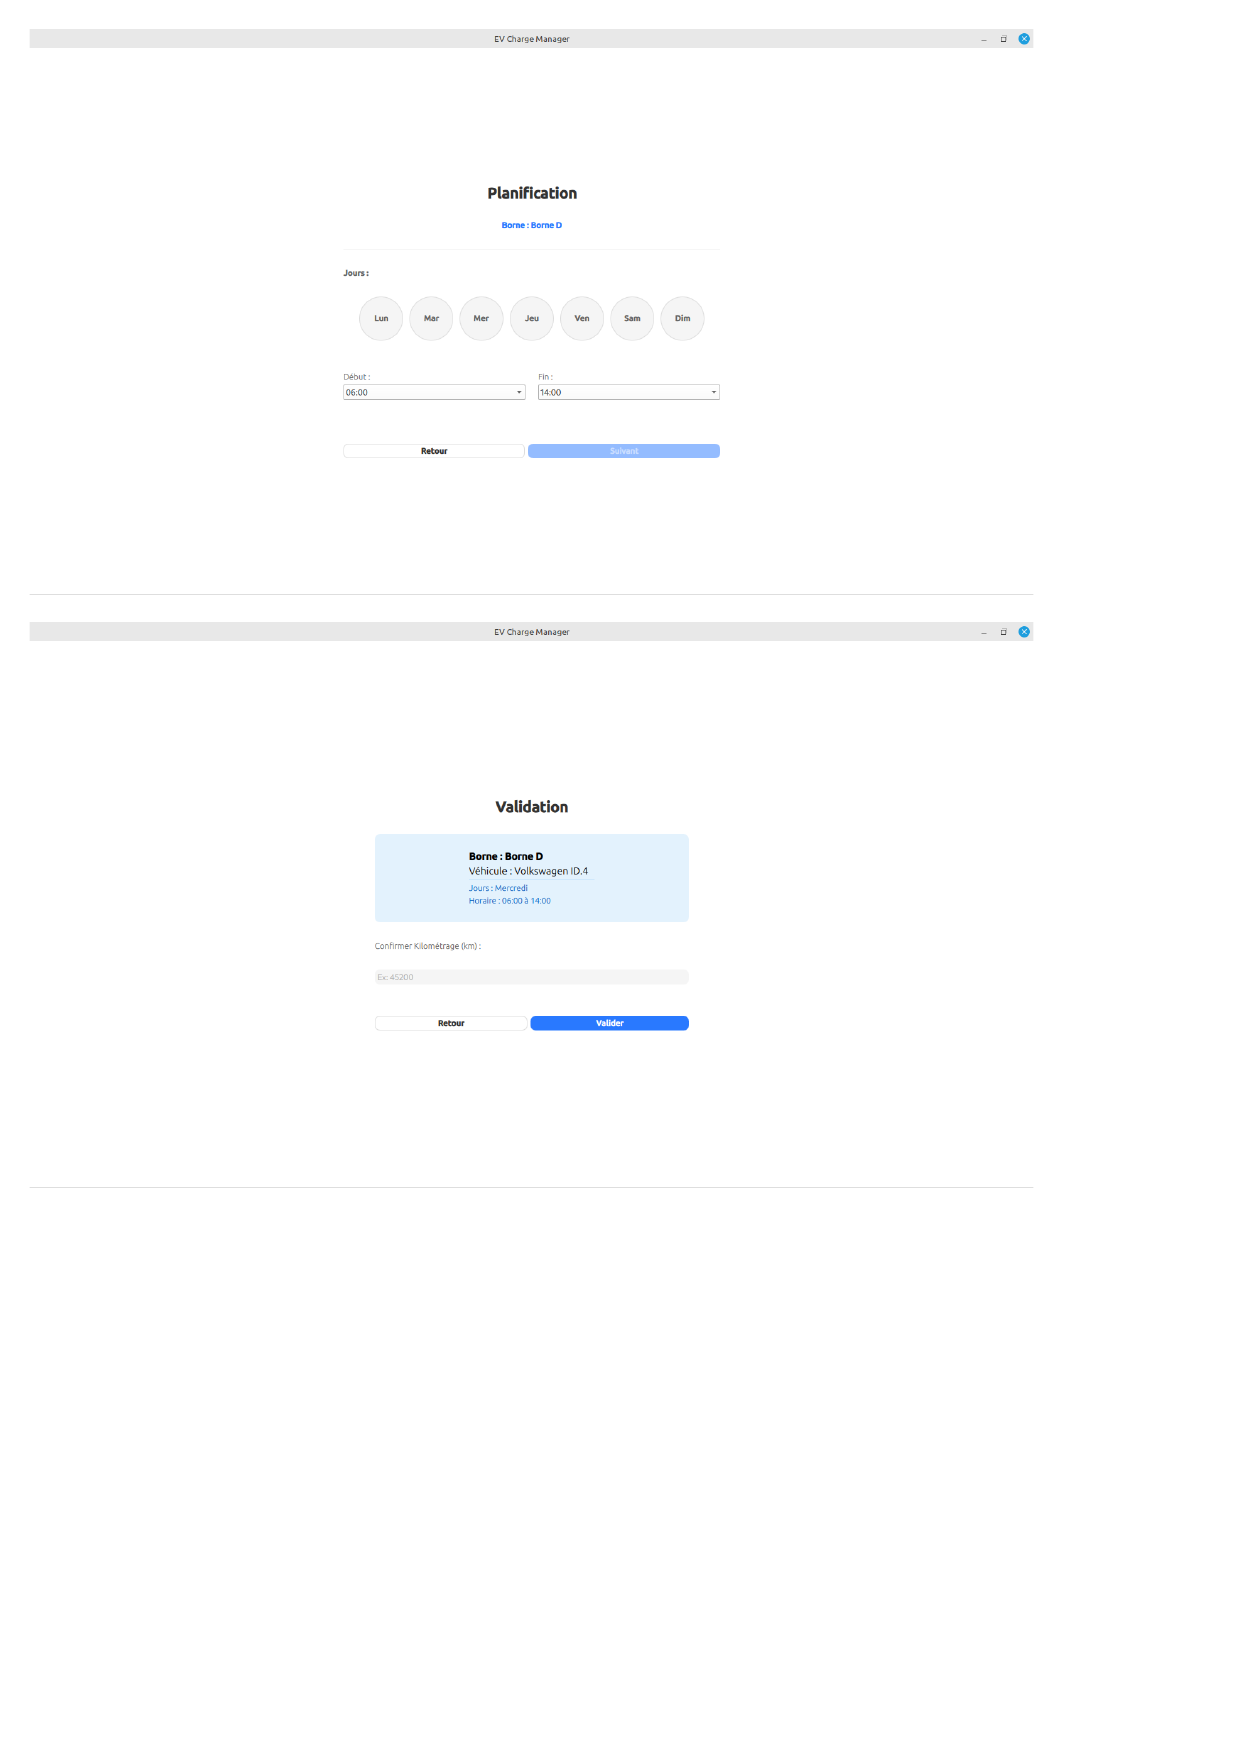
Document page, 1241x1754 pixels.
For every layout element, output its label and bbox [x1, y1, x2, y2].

picture [29, 29, 1034, 595]
picture [29, 622, 1034, 1188]
